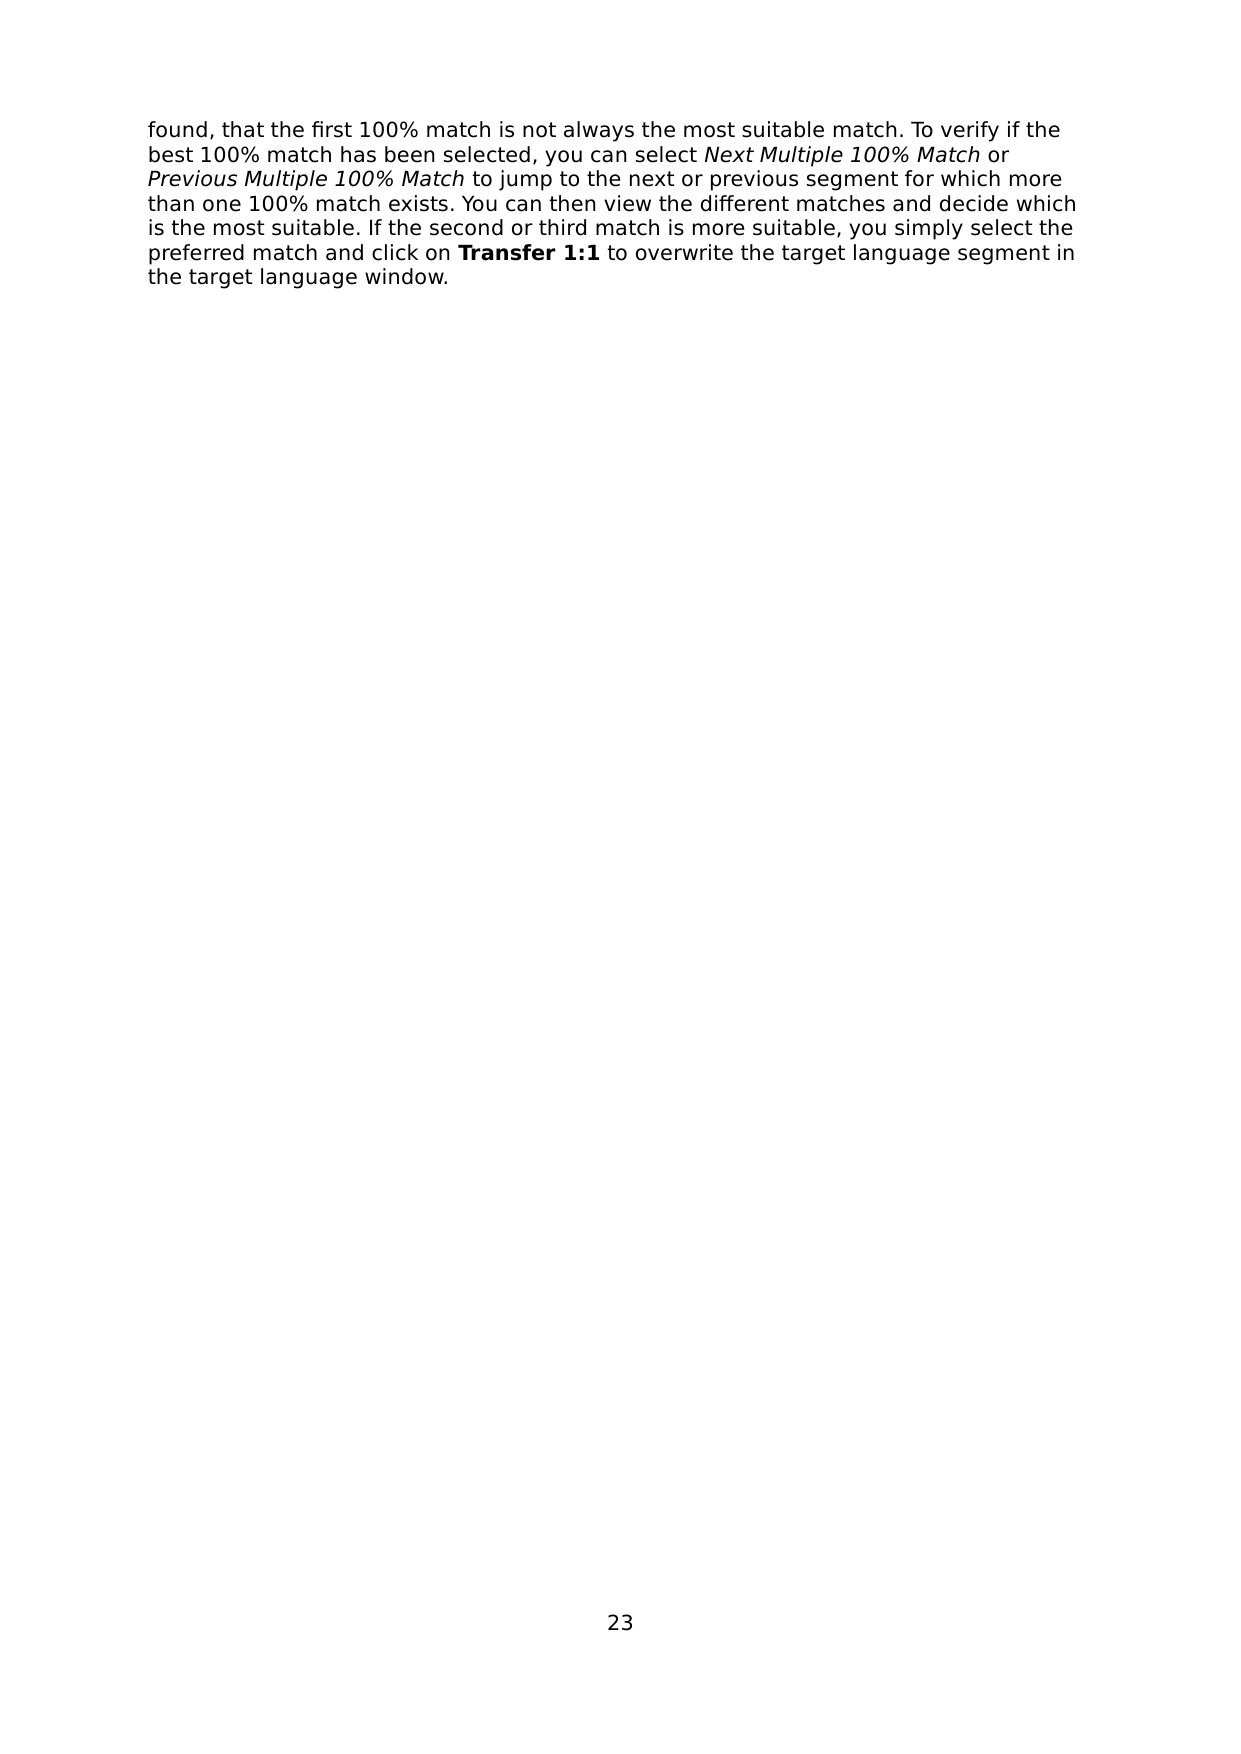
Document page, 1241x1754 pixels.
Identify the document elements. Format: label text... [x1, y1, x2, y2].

text found, that the first 100% match is not always the most suitable match. To verify if the best 100% match has been selected, you can select Next Multiple 100% Match or Previous Multiple 100% Match to jump to the next or previous segment for which more than one 100% match exists. You can then view the different matches and decide which is the most suitable. If the second or third match is more suitable, you simply select the preferred match and click on Transfer 1:1 to overwrite the target language segment in the target language window. [148, 118, 1093, 289]
